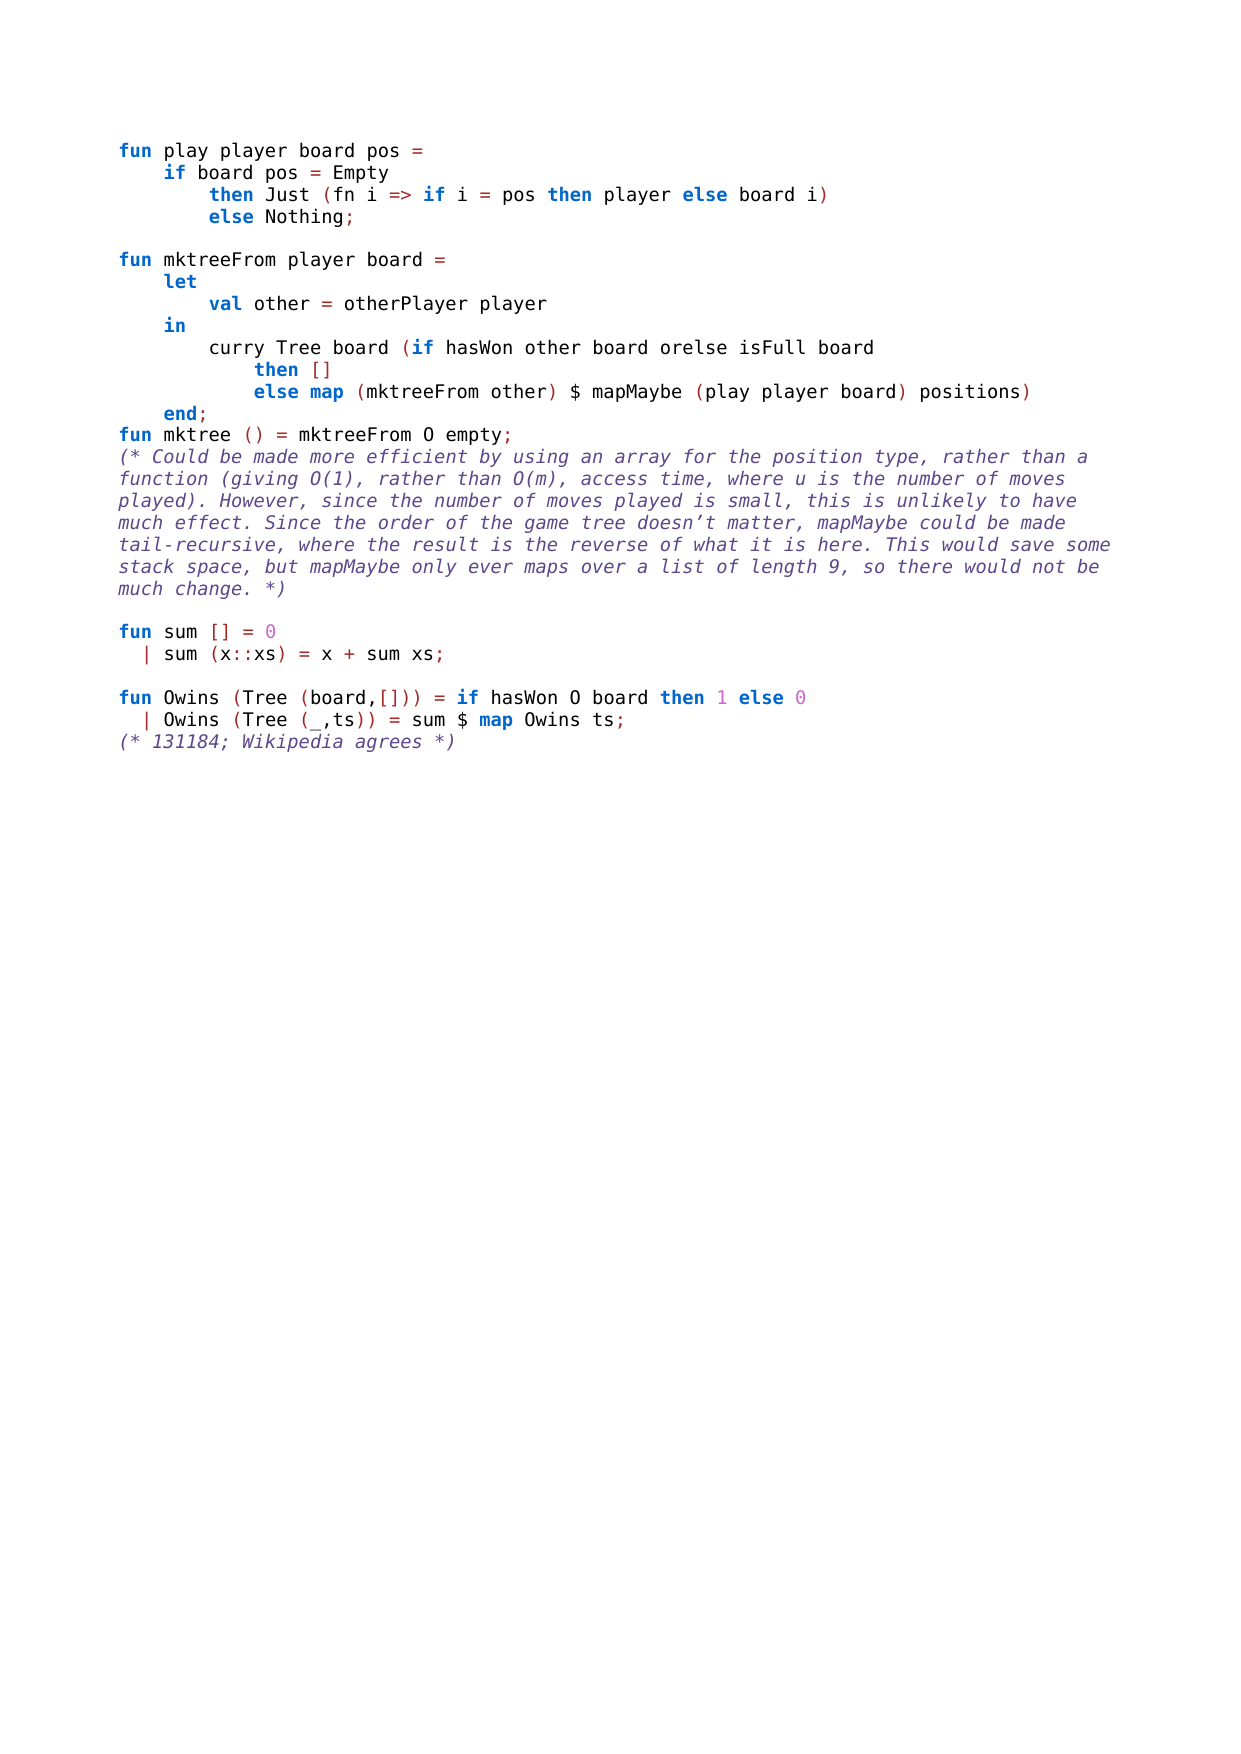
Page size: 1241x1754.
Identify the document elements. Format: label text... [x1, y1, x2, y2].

text else map (mktreeFrom other) $ mapMaybe (play player board) positions) [118, 381, 1122, 402]
text (* 131184; Wikipedia agrees *) [118, 731, 1122, 752]
text curry Tree board (if hasWon other board orelse isFull board [118, 337, 1122, 359]
text then Just (fn i => if i = pos then player else board i) [118, 184, 1122, 206]
text fun mktree () = mktreeFrom O empty; [118, 424, 1122, 446]
text if board pos = Empty [118, 162, 1122, 184]
text fun play player board pos = [118, 140, 1122, 162]
text fun mktreeFrom player board = [118, 249, 1122, 271]
text else Nothing; [118, 206, 1122, 227]
text in [118, 315, 1122, 337]
text let [118, 271, 1122, 293]
text | Owins (Tree (_,ts)) = sum $ map Owins ts; [118, 709, 1122, 731]
text | sum (x::xs) = x + sum xs; [118, 643, 1122, 665]
text (* Could be made more efficient by using an array for the position type, rather than a function (giving O(1), rather than O(m), access time, where u is the number of moves played). However, since the number of moves played is small, this is unlikely to have much effect. Since the order of the game tree doesn’t matter, mapMaybe could be made tail-recursive, where the result is the reverse of what it is here. This would save some stack space, but mapMaybe only ever maps over a list of length 9, so there would not be much change. *) [118, 446, 1122, 599]
text fun sum [] = 0 [118, 621, 1122, 643]
text fun Owins (Tree (board,[])) = if hasWon O board then 1 else 0 [118, 687, 1122, 709]
text end; [118, 402, 1122, 424]
text val other = otherPlayer player [118, 293, 1122, 315]
text then [] [118, 359, 1122, 381]
